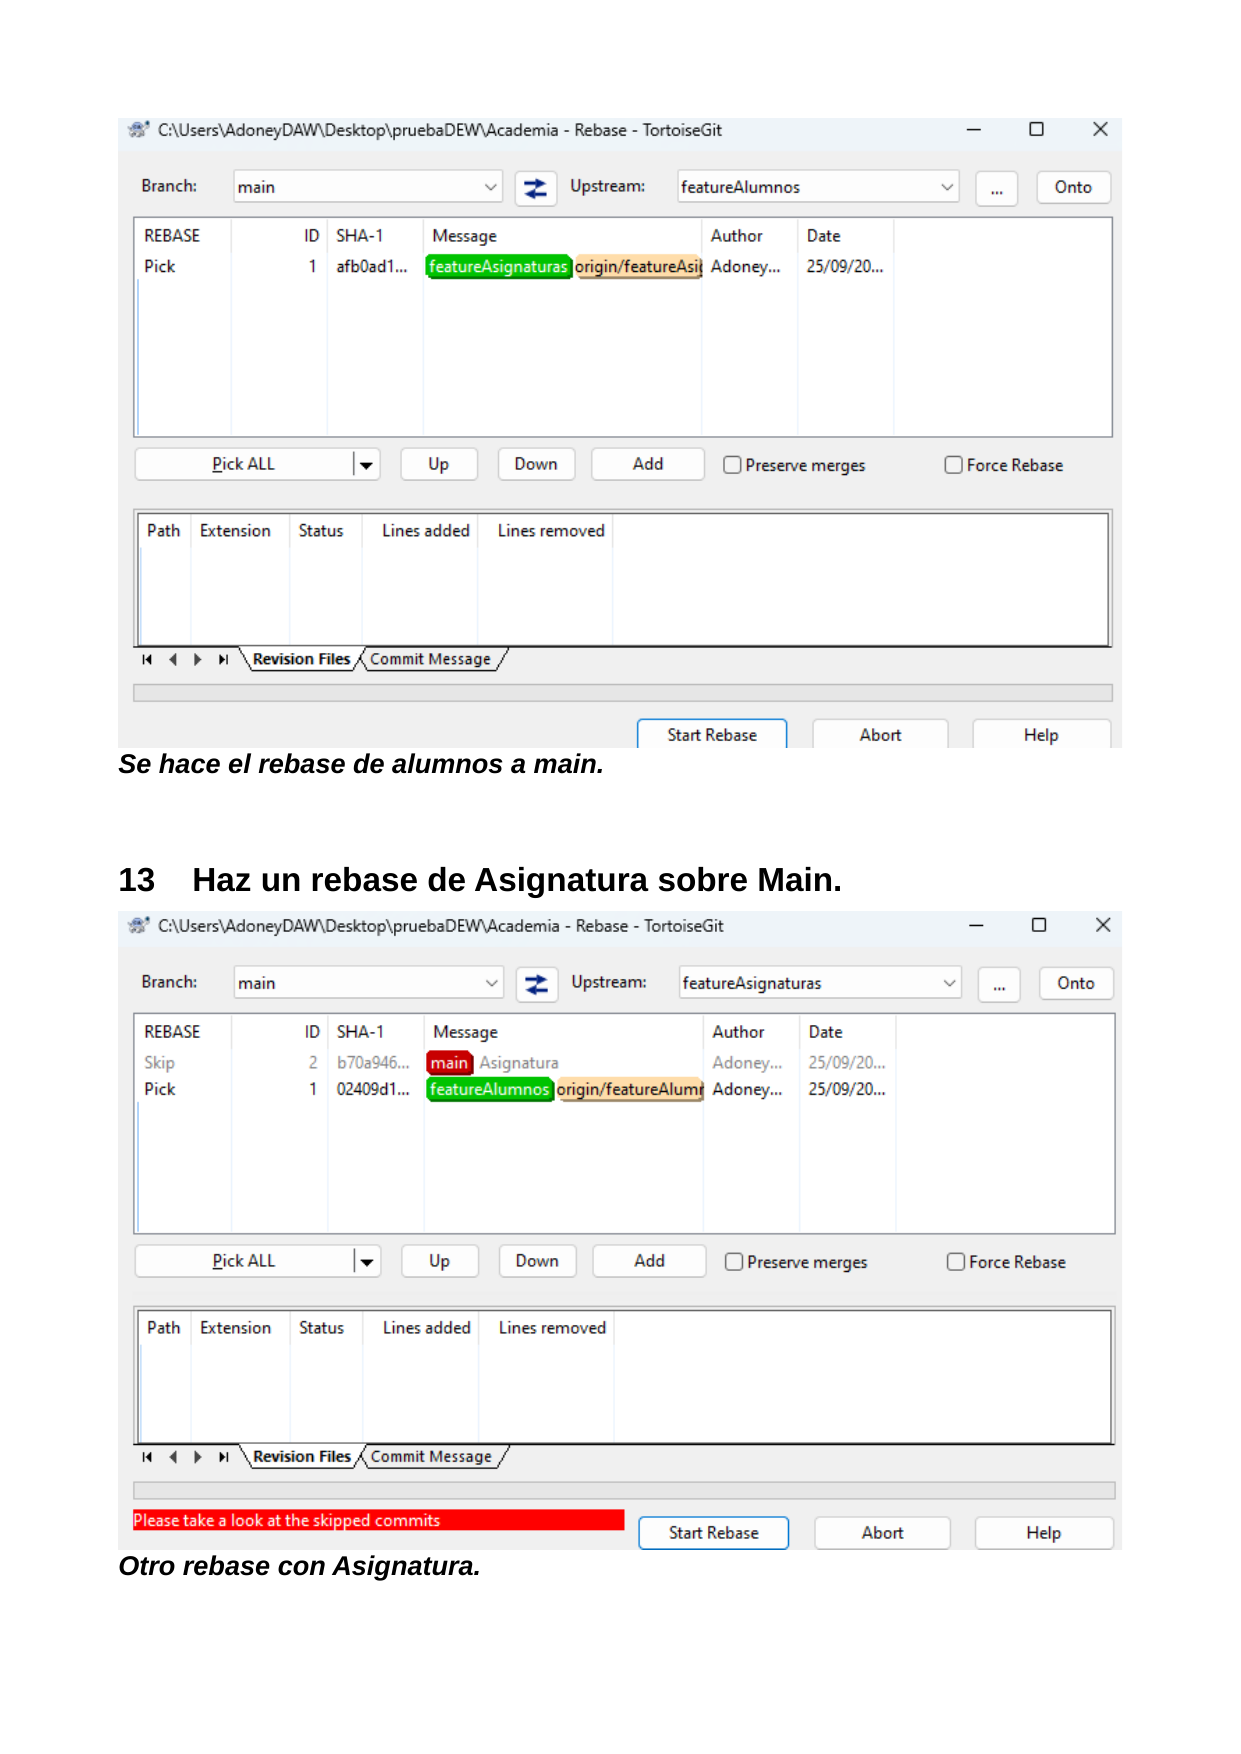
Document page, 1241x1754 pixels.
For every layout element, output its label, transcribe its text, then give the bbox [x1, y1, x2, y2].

subtitle Haz un rebase de Asignatura sobre Main. [118, 860, 1122, 899]
picture [118, 911, 1123, 1550]
picture [118, 118, 1123, 748]
subtitle Otro rebase con Asignatura. [118, 1550, 1122, 1581]
subtitle Se hace el rebase de alumnos a main. [118, 748, 1122, 779]
